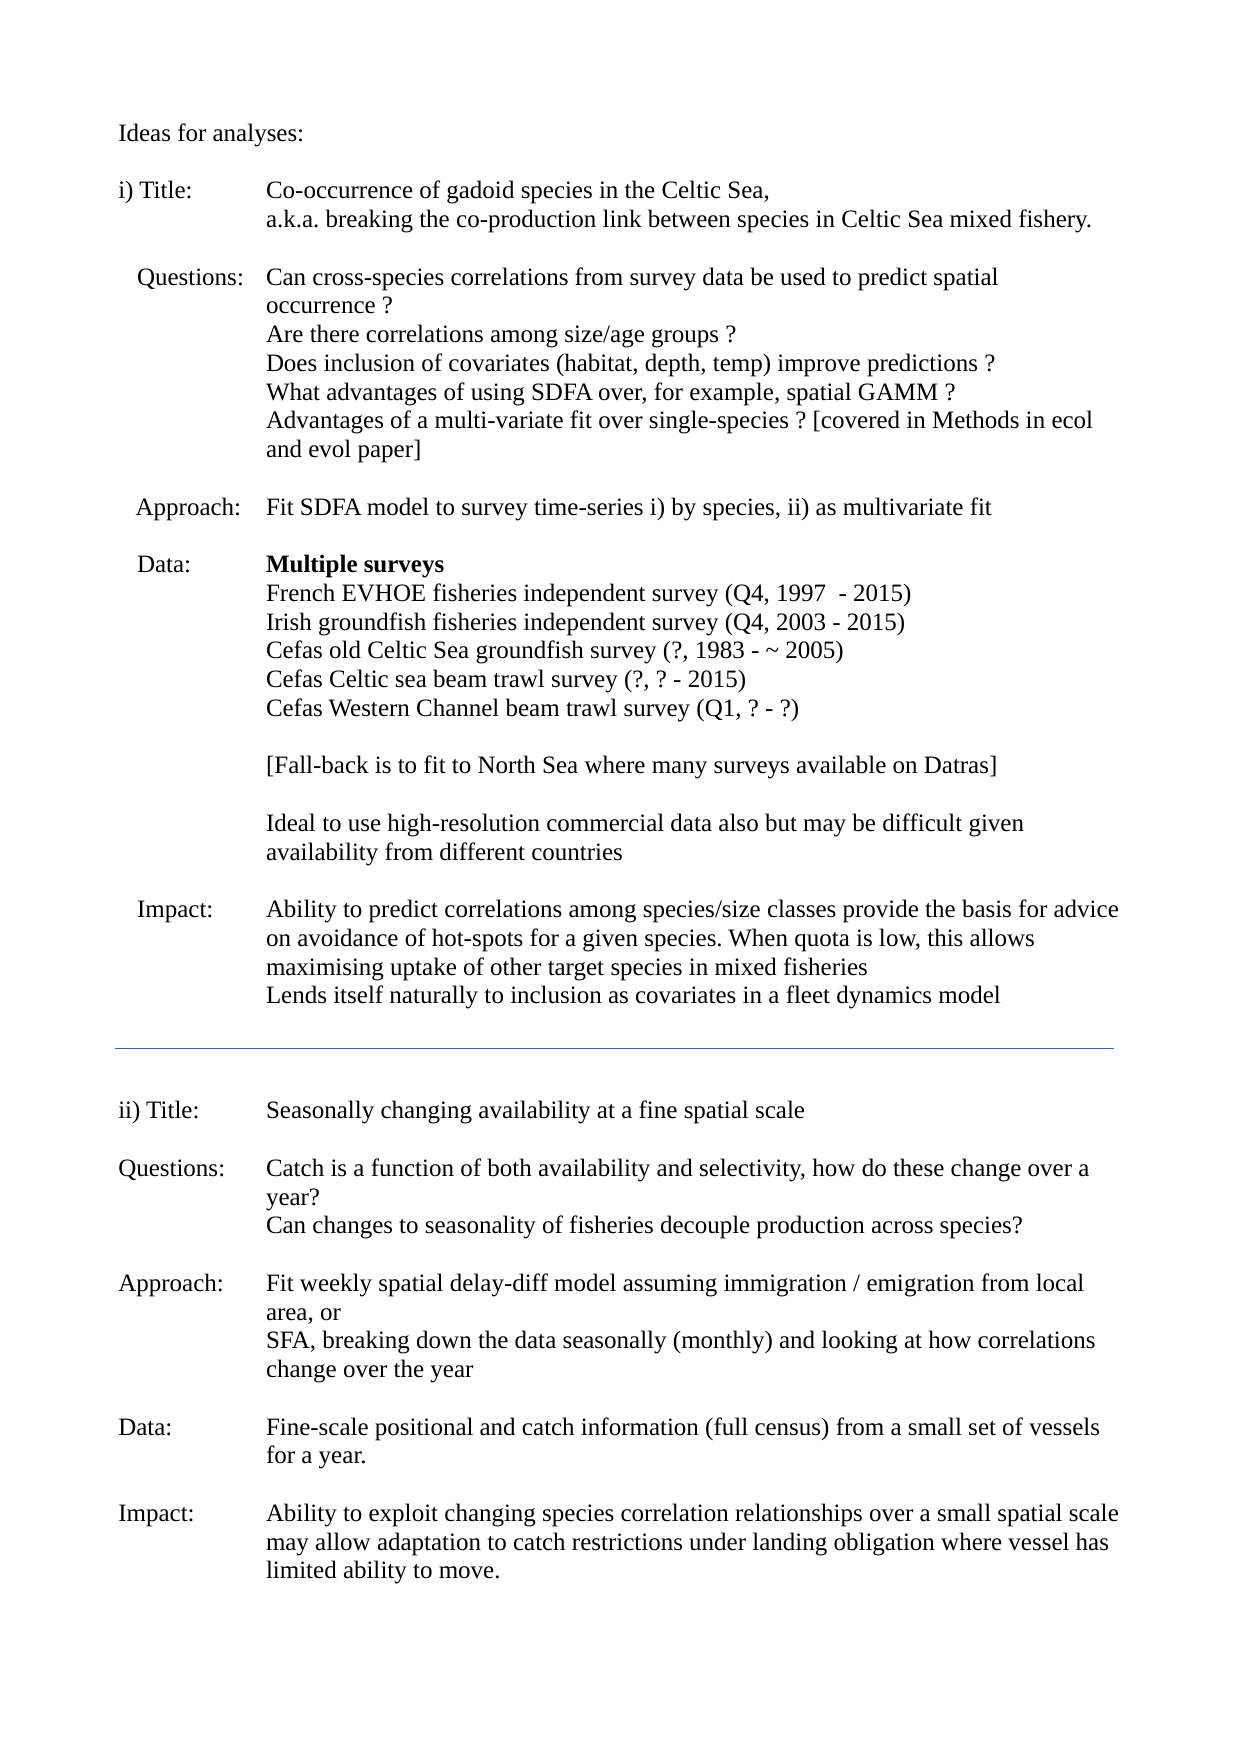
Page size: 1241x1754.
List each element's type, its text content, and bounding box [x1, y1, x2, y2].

text Does inclusion of covariates (habitat, depth, temp) improve predictions ? [118, 348, 1122, 377]
text Can changes to seasonality of fisheries decouple production across species? [118, 1211, 1122, 1239]
text SFA, breaking down the data seasonally (monthly) and looking at how correlations change over the year [118, 1326, 1122, 1383]
text Impact: Ability to exploit changing species correlation relationships over a small spatial scale may allow adaptation to catch restrictions under landing obligation where vessel has limited ability to move. [118, 1498, 1122, 1584]
text Approach: Fit SDFA model to survey time-series i) by species, ii) as multivariate fit [118, 492, 1122, 521]
text French EVHOE fisheries independent survey (Q4, 1997 - 2015) [118, 578, 1122, 607]
text Approach: Fit weekly spatial delay-diff model assuming immigration / emigration from local area, or [118, 1268, 1122, 1326]
text [Fall-back is to fit to North Sea where many surveys available on Datras] [118, 751, 1122, 779]
text Cefas Celtic sea beam trawl survey (?, ? - 2015) [118, 664, 1122, 693]
text Ideal to use high-resolution commercial data also but may be difficult given availability from different countries [118, 808, 1122, 866]
text Questions: Catch is a function of both availability and selectivity, how do these change over a year? [118, 1153, 1122, 1211]
text Cefas old Celtic Sea groundfish survey (?, 1983 - ~ 2005) [118, 636, 1122, 664]
text Cefas Western Channel beam trawl survey (Q1, ? - ?) [118, 693, 1122, 722]
text Data: Multiple surveys [118, 549, 1122, 578]
text ii) Title: Seasonally changing availability at a fine spatial scale [118, 1096, 1122, 1124]
text Irish groundfish fisheries independent survey (Q4, 2003 - 2015) [118, 607, 1122, 636]
text Advantages of a multi-variate fit over single-species ? [covered in Methods in ecol and evol paper] [118, 406, 1122, 463]
text Impact: Ability to predict correlations among species/size classes provide the basis for advice on avoidance of hot-spots for a given species. When quota is low, this allows maximising uptake of other target species in mixed fisheries [118, 894, 1122, 981]
text Are there correlations among size/age groups ? [118, 319, 1122, 348]
text i) Title: Co-occurrence of gadoid species in the Celtic Sea, [118, 176, 1122, 204]
text Lends itself naturally to inclusion as covariates in a fleet dynamics model [118, 981, 1122, 1009]
text Data: Fine-scale positional and catch information (full census) from a small set of vessels for a year. [118, 1412, 1122, 1469]
text a.k.a. breaking the co-production link between species in Celtic Sea mixed fishery. [118, 204, 1122, 233]
text What advantages of using SDFA over, for example, spatial GAMM ? [118, 377, 1122, 406]
text Questions: Can cross-species correlations from survey data be used to predict spatial occurrence ? [118, 262, 1122, 319]
text Ideas for analyses: [118, 118, 1122, 147]
